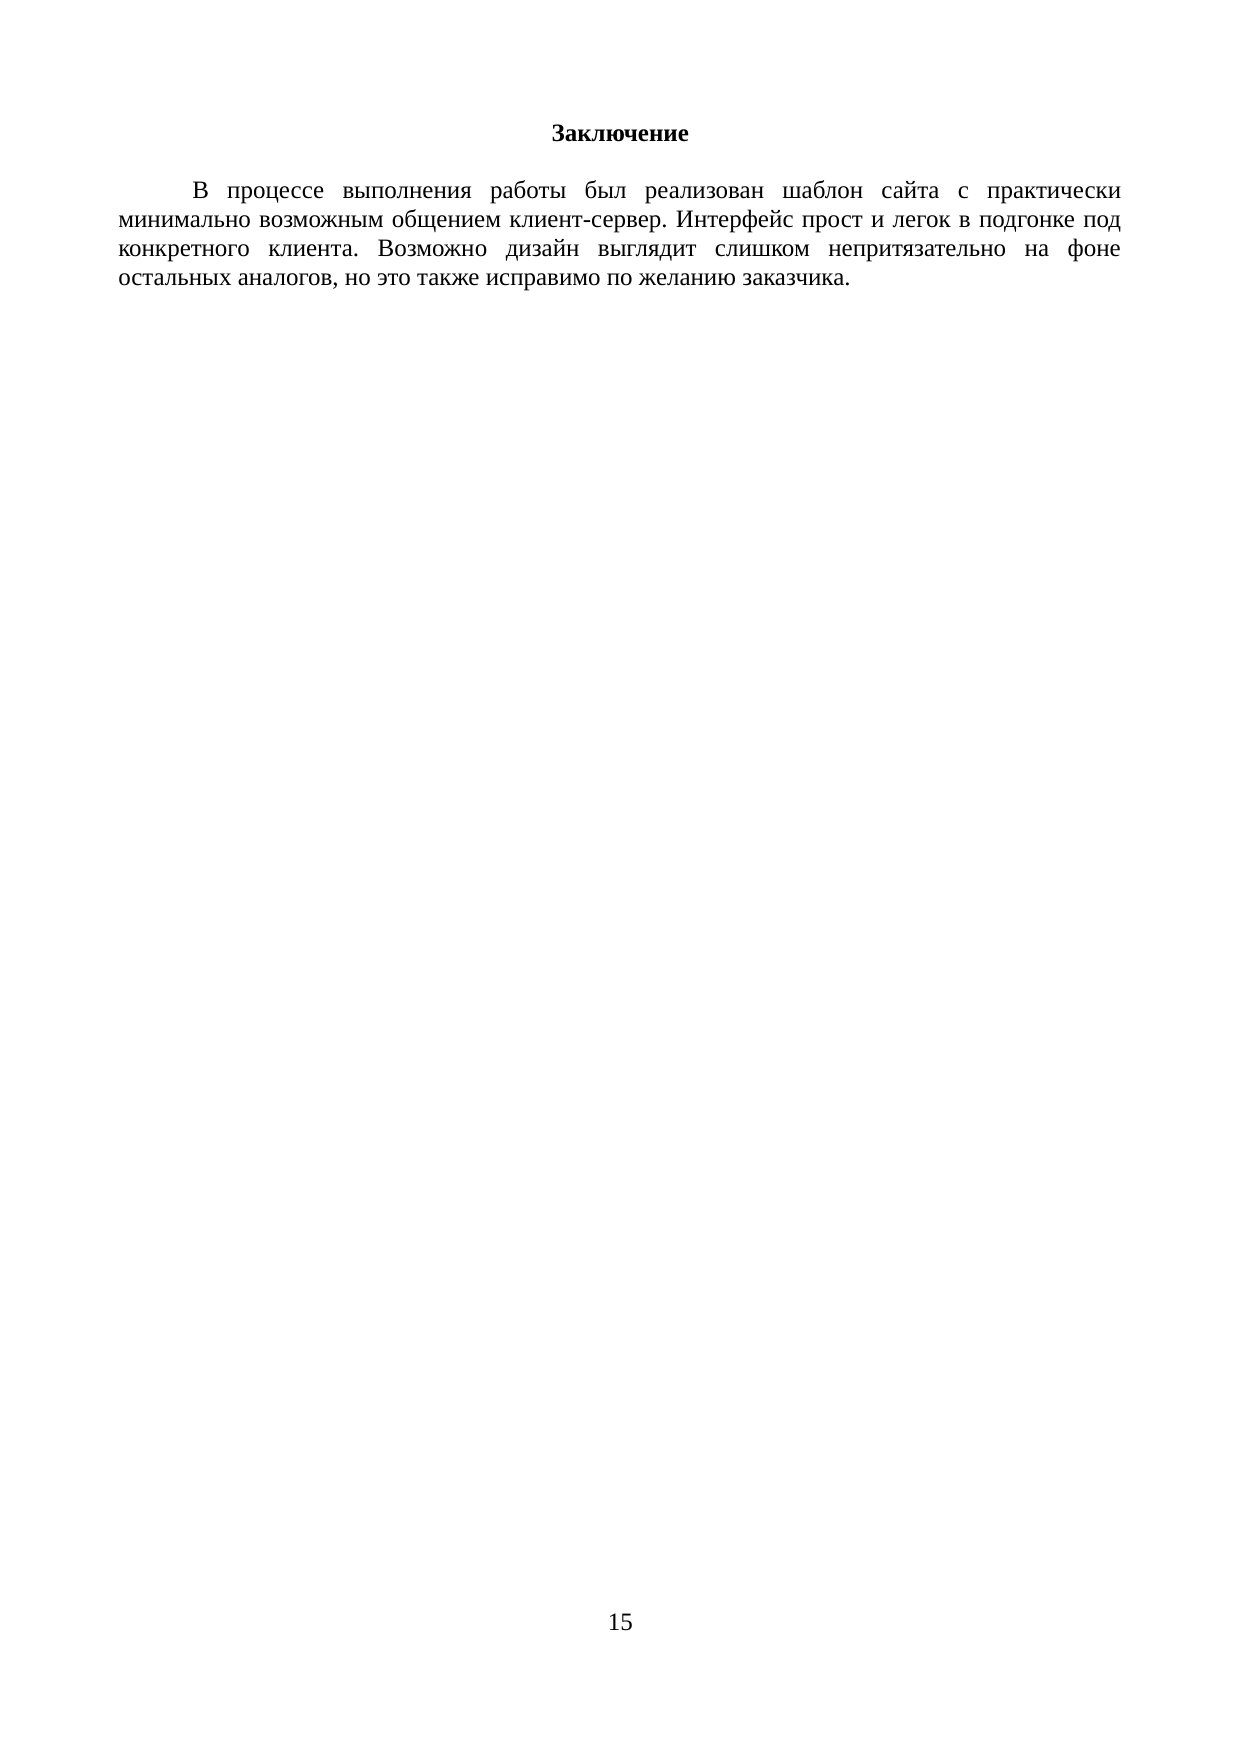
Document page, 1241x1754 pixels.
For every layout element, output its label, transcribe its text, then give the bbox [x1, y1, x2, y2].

text Заключение [118, 118, 1122, 147]
text В процессе выполнения работы был реализован шаблон сайта с практически минимально возможным общением клиент-сервер. Интерфейс прост и легок в подгонке под конкретного клиента. Возможно дизайн выглядит слишком непритязательно на фоне остальных аналогов, но это также исправимо по желанию заказчика. [118, 176, 1122, 291]
